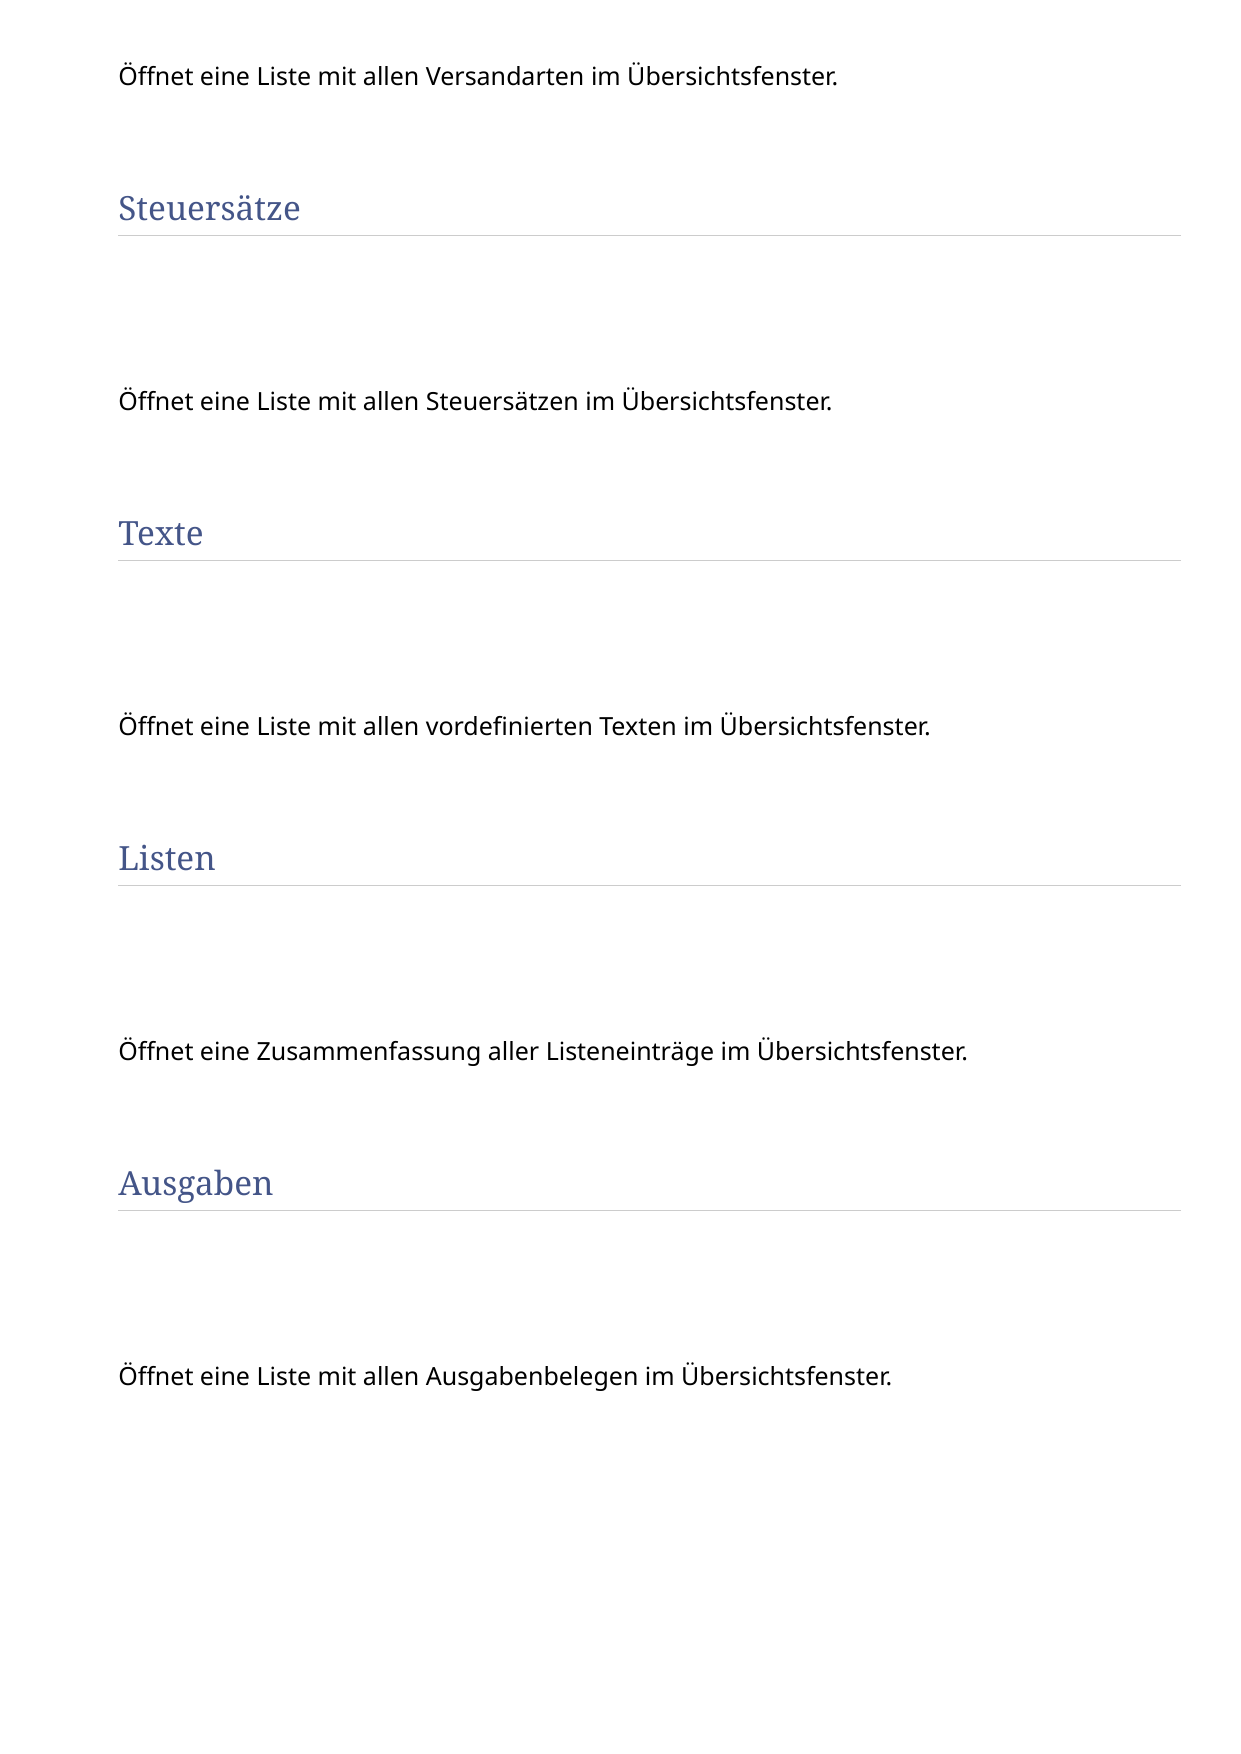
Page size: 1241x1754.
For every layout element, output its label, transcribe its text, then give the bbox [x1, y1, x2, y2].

text Öffnet eine Zusammenfassung aller Listeneinträge im Übersichtsfenster. [118, 1034, 1181, 1068]
subtitle Steuersätze [118, 185, 1181, 235]
text Öffnet eine Liste mit allen vordefinierten Texten im Übersichtsfenster. [118, 709, 1181, 743]
text Öffnet eine Liste mit allen Versandarten im Übersichtsfenster. [118, 59, 1181, 93]
subtitle Texte [118, 510, 1181, 560]
subtitle Ausgaben [118, 1160, 1181, 1210]
subtitle Listen [118, 835, 1181, 885]
text Öffnet eine Liste mit allen Steuersätzen im Übersichtsfenster. [118, 384, 1181, 418]
text Öffnet eine Liste mit allen Ausgabenbelegen im Übersichtsfenster. [118, 1359, 1181, 1393]
